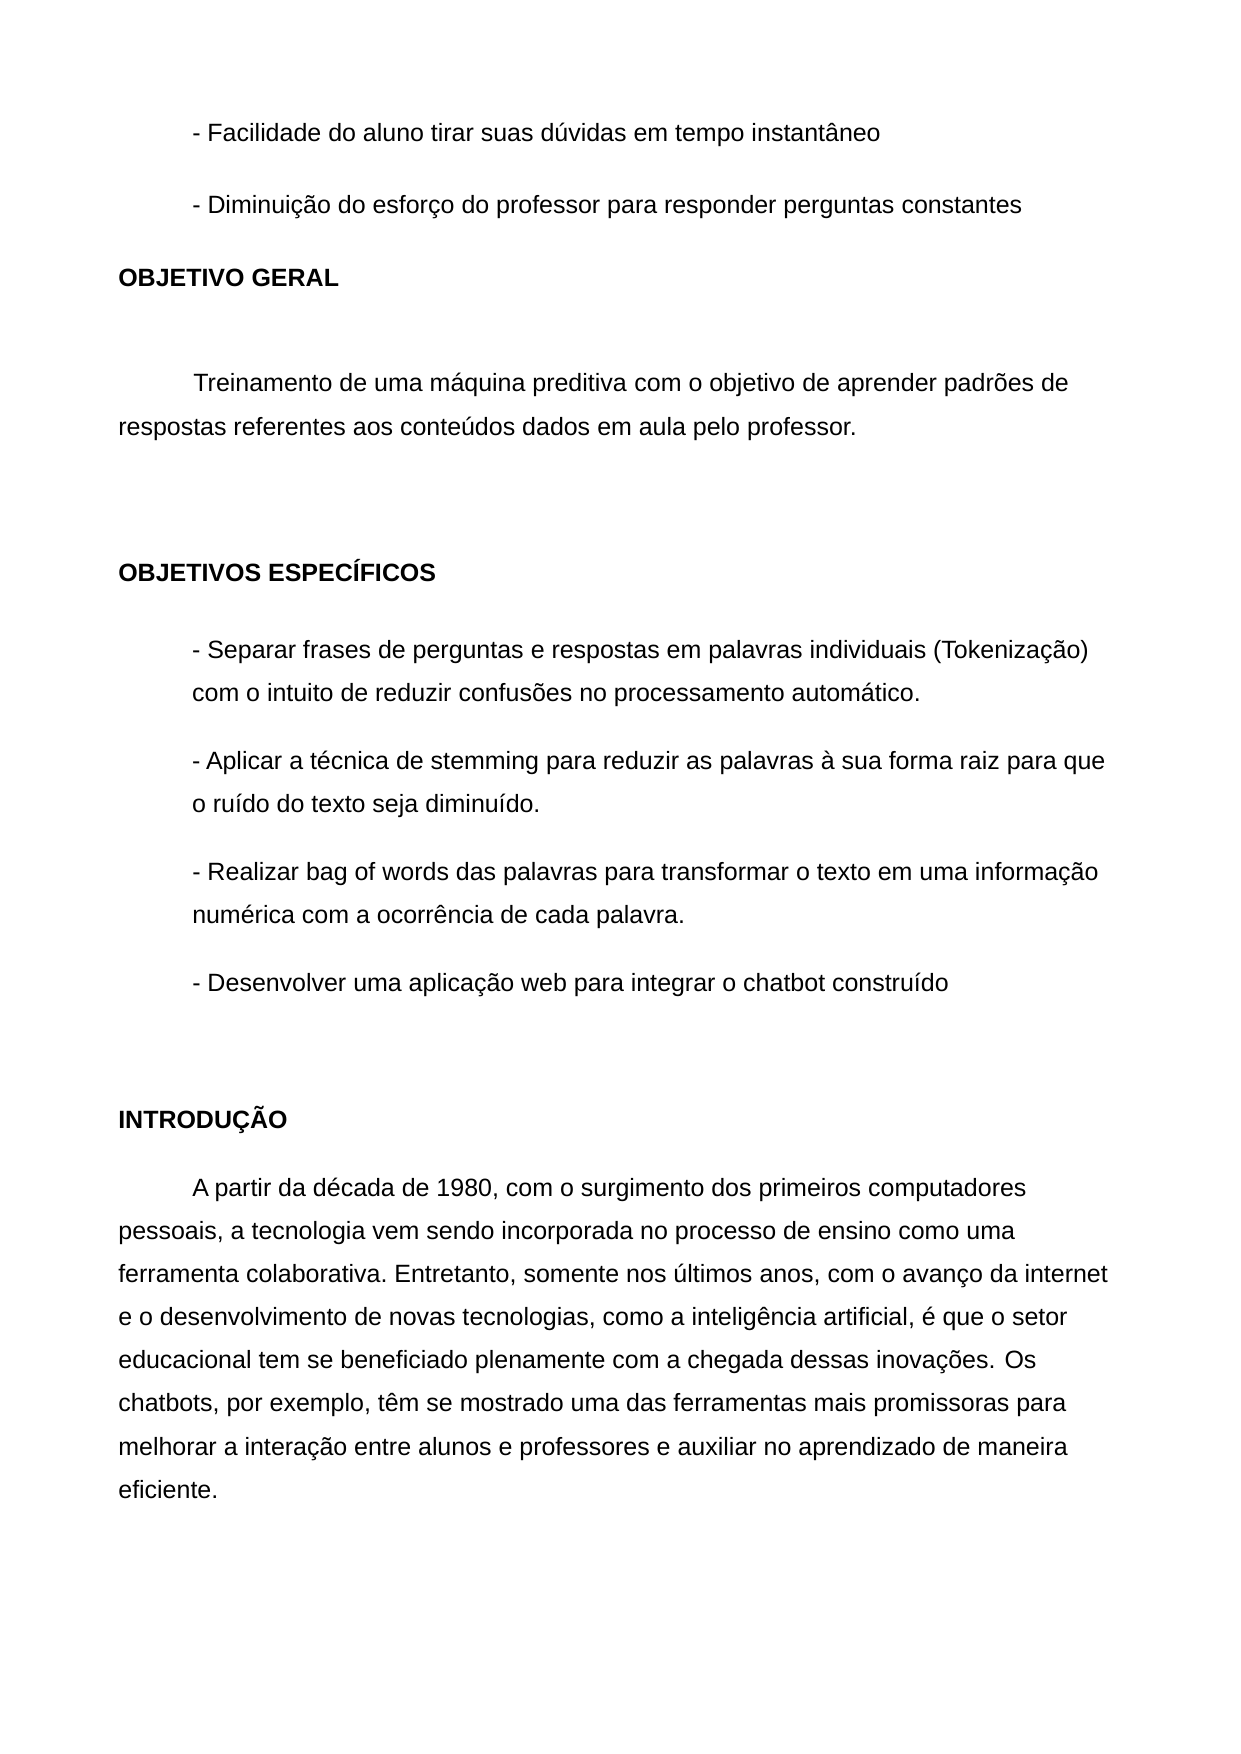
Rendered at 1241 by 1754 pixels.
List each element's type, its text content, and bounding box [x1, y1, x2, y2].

text - Diminuição do esforço do professor para responder perguntas constantes [118, 190, 1122, 219]
subtitle OBJETIVOS ESPECÍFICOS [118, 558, 1122, 587]
list - Aplicar a técnica de stemming para reduzir as palavras à sua forma raiz para que o ruído do texto seja diminuído. [162, 746, 1122, 818]
subtitle Treinamento de uma máquina preditiva com o objetivo de aprender padrões de respostas referentes aos conteúdos dados em aula pelo professor. [118, 368, 1122, 440]
text - Facilidade do aluno tirar suas dúvidas em tempo instantâneo [118, 118, 1122, 147]
text A partir da década de 1980, com o surgimento dos primeiros computadores pessoais, a tecnologia vem sendo incorporada no processo de ensino como uma ferramenta colaborativa. Entretanto, somente nos últimos anos, com o avanço da internet e o desenvolvimento de novas tecnologias, como a inteligência artificial, é que o setor educacional tem se beneficiado plenamente com a chegada dessas inovações. Os chatbots, por exemplo, têm se mostrado uma das ferramentas mais promissoras para melhorar a interação entre alunos e professores e auxiliar no aprendizado de maneira eficiente. [118, 1173, 1122, 1503]
text INTRODUÇÃO [118, 1104, 1122, 1133]
text OBJETIVO GERAL [118, 263, 1122, 291]
text - Realizar bag of words das palavras para transformar o texto em uma informação numérica com a ocorrência de cada palavra. [118, 857, 1122, 929]
text - Desenvolver uma aplicação web para integrar o chatbot construído [118, 968, 1122, 997]
list - Separar frases de perguntas e respostas em palavras individuais (Tokenização) com o intuito de reduzir confusões no processamento automático. [162, 634, 1122, 706]
